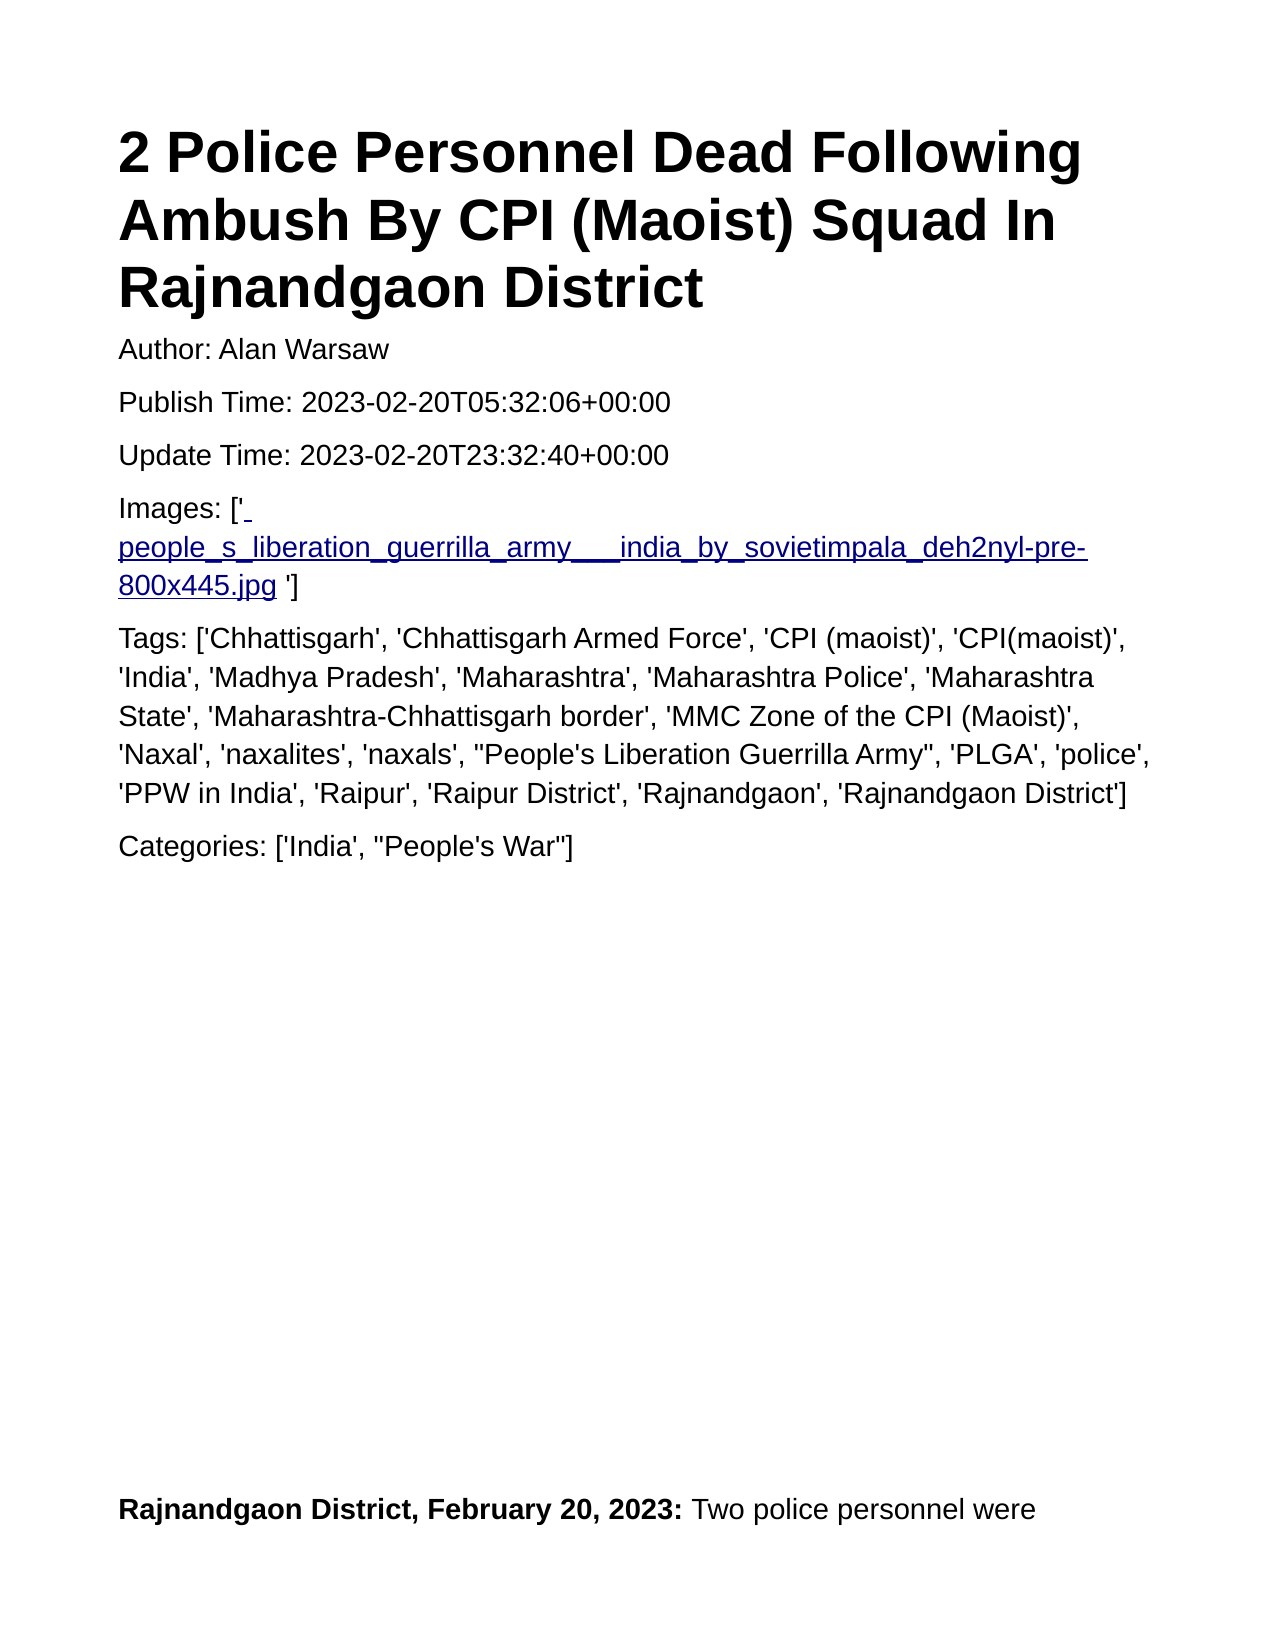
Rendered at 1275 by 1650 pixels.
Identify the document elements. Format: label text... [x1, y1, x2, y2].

text Rajnandgaon District, February 20, 2023: Two police personnel were [118, 882, 1157, 1526]
text Images: [' people_s_liberation_guerrilla_army___india_by_sovietimpala_deh2nyl-pre-800x445.jpg '] [118, 491, 1157, 602]
text Update Time: 2023-02-20T23:32:40+00:00 [118, 438, 1157, 472]
text Categories: ['India', "People's War"] [118, 829, 1157, 862]
text Tags: ['Chhattisgarh', 'Chhattisgarh Armed Force', 'CPI (maoist)', 'CPI(maoist)', 'India', 'Madhya Pradesh', 'Maharashtra', 'Maharashtra Police', 'Maharashtra State', 'Maharashtra-Chhattisgarh border', 'MMC Zone of the CPI (Maoist)', 'Naxal', 'naxalites', 'naxals', "People's Liberation Guerrilla Army", 'PLGA', 'police', 'PPW in India', 'Raipur', 'Raipur District', 'Rajnandgaon', 'Rajnandgaon District'] [118, 621, 1157, 809]
subtitle 2 Police Personnel Dead Following Ambush By CPI (Maoist) Squad In Rajnandgaon District [118, 118, 1157, 319]
text Author: Alan Warsaw [118, 332, 1157, 365]
text Publish Time: 2023-02-20T05:32:06+00:00 [118, 385, 1157, 418]
